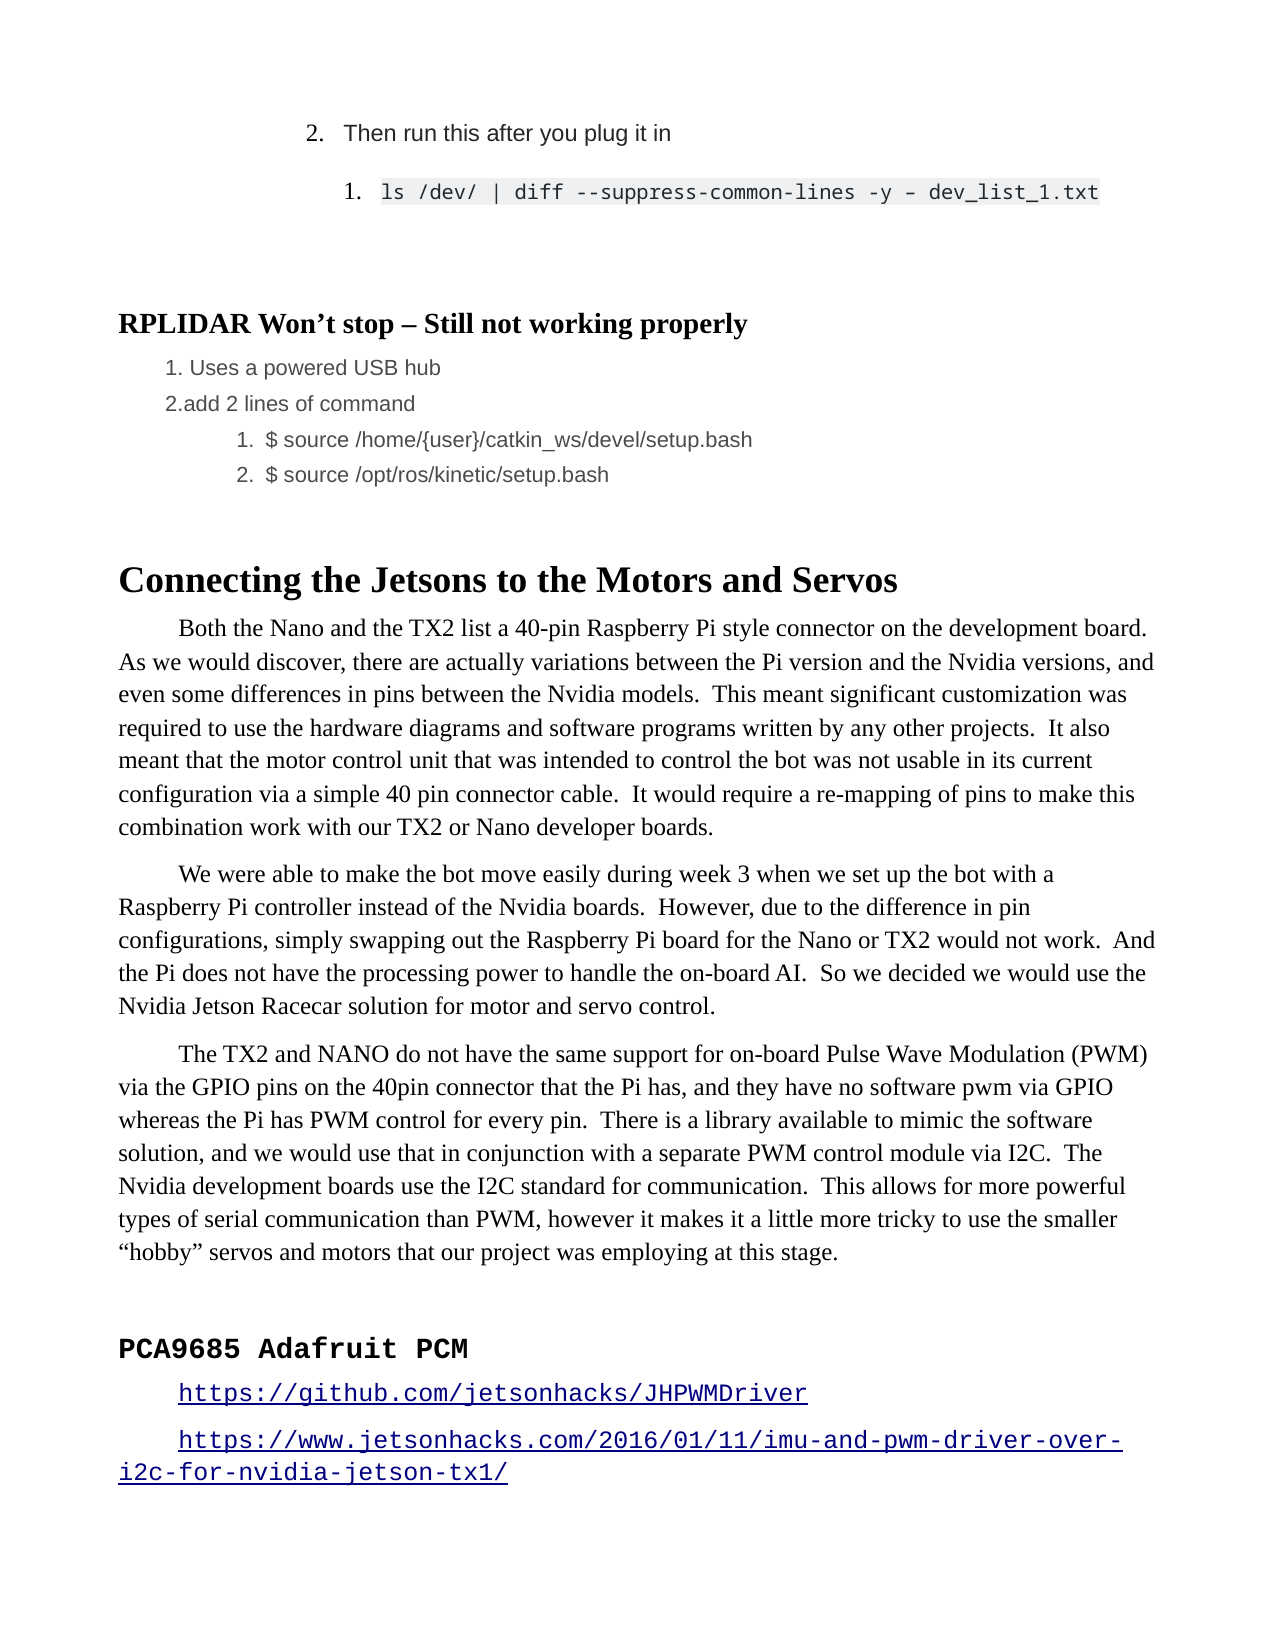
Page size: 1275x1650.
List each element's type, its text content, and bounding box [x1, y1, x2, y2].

text https://github.com/jetsonhacks/JHPWMDriver [118, 1380, 1157, 1408]
text https://www.jetsonhacks.com/2016/01/11/imu-and-pwm-driver-over-i2c-for-nvidia-jetson-tx1/ [118, 1427, 1157, 1488]
list ls /dev/ | diff --suppress-common-lines -y – dev_list_1.txt [343, 176, 1157, 205]
text We were able to make the bot move easily during week 3 when we set up the bot with a Raspberry Pi controller instead of the Nvidia boards. However, due to the difference in pin configurations, simply swapping out the Raspberry Pi board for the Nano or TX2 would not work. And the Pi does not have the processing power to handle the on-board AI. So we decided we would use the Nvidia Jetson Racecar solution for motor and servo control. [118, 859, 1157, 1020]
subtitle Connecting the Jetsons to the Motors and Servos [118, 558, 1157, 601]
text Both the Nano and the TX2 list a 40-pin Raspberry Pi style connector on the development board. As we would discover, there are actually variations between the Pi version and the Nvidia versions, and even some differences in pins between the Nvidia models. This meant significant customization was required to use the hardware diagrams and software programs written by any other projects. It also meant that the motor control unit that was intended to control the bot was not usable in its current configuration via a simple 40 pin connector cable. It would require a re-mapping of pins to make this combination work with our TX2 or Nano developer boards. [118, 613, 1157, 840]
list Uses a powered USB hub [118, 352, 1157, 380]
list $ source /home/{user}/catkin_ws/devel/setup.bash [236, 426, 1157, 452]
text The TX2 and NANO do not have the same support for on-board Pulse Wave Modulation (PWM) via the GPIO pins on the 40pin connector that the Pi has, and they have no software pwm via GPIO whereas the Pi has PWM control for every pin. There is a library available to mimic the software solution, and we would use that in conjunction with a separate PWM control module via I2C. The Nvidia development boards use the I2C standard for communication. This allows for more powerful types of serial communication than PWM, however it makes it a little more tricky to use the smaller “hobby” servos and motors that our project was employing at this stage. [118, 1039, 1157, 1266]
subtitle RPLIDAR Won’t stop – Still not working properly [118, 306, 1157, 340]
list $ source /opt/ros/kinetic/setup.bash [236, 462, 1157, 487]
list add 2 lines of command [118, 391, 1157, 416]
list Then run this after you plug it in [306, 118, 1157, 147]
subtitle PCA9685 Adafruit PCM [118, 1335, 1157, 1368]
